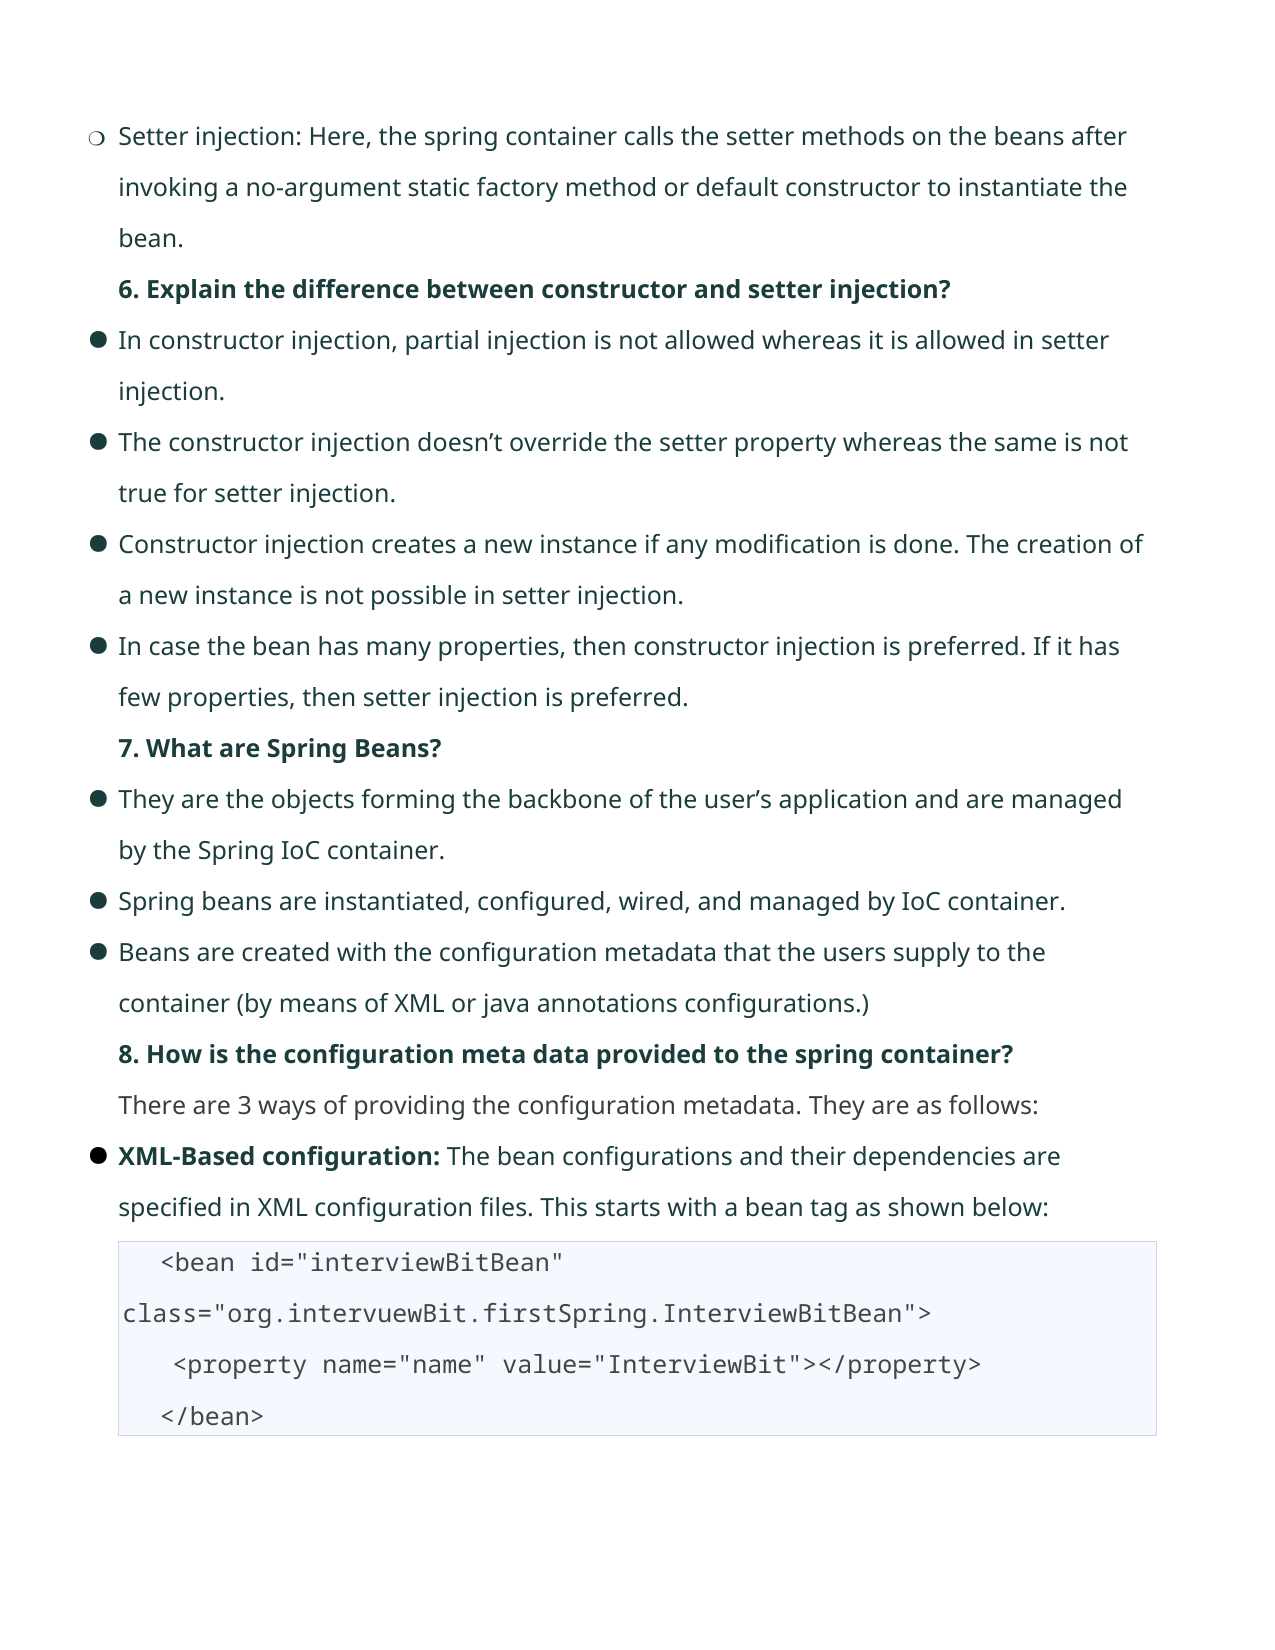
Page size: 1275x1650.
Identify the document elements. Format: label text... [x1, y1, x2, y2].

list XML-Based configuration: The bean configurations and their dependencies are specified in XML configuration files. This starts with a bean tag as shown below: [118, 1139, 1157, 1224]
subtitle 8. How is the configuration meta data provided to the spring container? [118, 1037, 1157, 1071]
list Beans are created with the configuration metadata that the users supply to the container (by means of XML or java annotations configurations.) [118, 935, 1157, 1020]
list In case the bean has many properties, then constructor injection is preferred. If it has few properties, then setter injection is preferred. [118, 628, 1157, 714]
list Setter injection: Here, the spring container calls the setter methods on the beans after invoking a no-argument static factory method or default constructor to instantiate the bean. [118, 118, 1157, 254]
text <bean id="interviewBitBean" class="org.intervuewBit.firstSpring.InterviewBitBean"> [119, 1242, 1156, 1330]
list In constructor injection, partial injection is not allowed whereas it is allowed in setter injection. [118, 322, 1157, 407]
list They are the objects forming the backbone of the user’s application and are managed by the Spring IoC container. [118, 782, 1157, 867]
text There are 3 ways of providing the configuration metadata. They are as follows: [118, 1088, 1157, 1122]
list The constructor injection doesn’t override the setter property whereas the same is not true for setter injection. [118, 424, 1157, 509]
list Spring beans are instantiated, configured, wired, and managed by IoC container. [118, 884, 1157, 918]
list Constructor injection creates a new instance if any modification is done. The creation of a new instance is not possible in setter injection. [118, 526, 1157, 612]
text </bean> [119, 1394, 1156, 1435]
subtitle 6. Explain the difference between constructor and setter injection? [118, 271, 1157, 305]
subtitle 7. What are Spring Beans? [118, 731, 1157, 765]
text <property name="name" value="InterviewBit"></property> [119, 1343, 1156, 1381]
